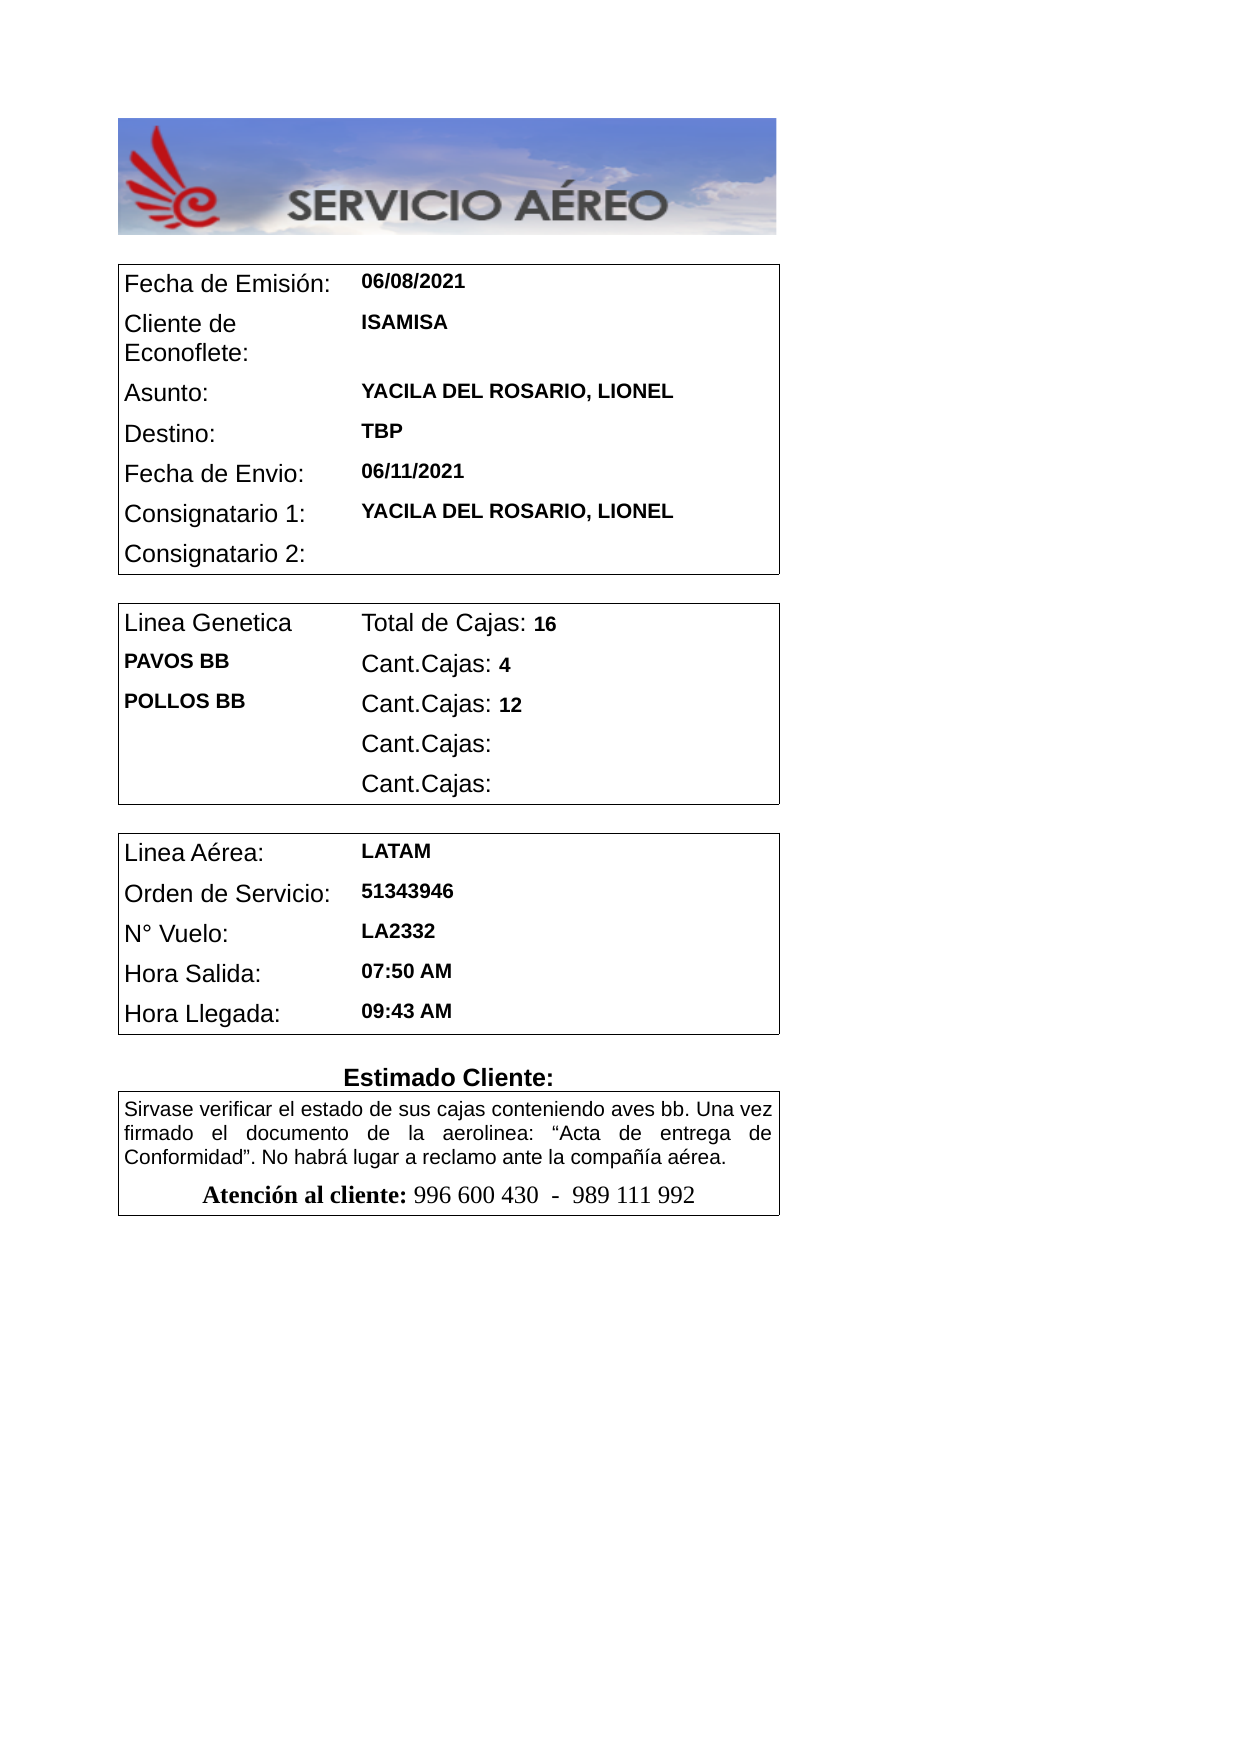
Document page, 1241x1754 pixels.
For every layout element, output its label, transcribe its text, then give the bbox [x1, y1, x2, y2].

table_cell YACILA DEL ROSARIO, LIONEL [356, 373, 779, 413]
table_cell LATAM [356, 834, 779, 873]
picture [118, 118, 777, 235]
table_cell Linea Aérea: [119, 834, 356, 873]
table_cell Linea Genetica [119, 604, 356, 643]
table_header Fecha de Emisión: [119, 265, 356, 304]
table_cell Cant.Cajas: 4 [356, 643, 779, 683]
table_cell 09:43 AM [356, 994, 779, 1034]
table_cell Fecha de Envio: [119, 453, 356, 493]
table_cell 06/11/2021 [356, 453, 779, 493]
table_cell TBP [356, 413, 779, 453]
table_cell Cant.Cajas: [356, 764, 779, 804]
table_cell Hora Salida: [119, 953, 356, 993]
table_cell Cant.Cajas: 12 [356, 683, 779, 723]
table_cell LA2332 [356, 913, 779, 953]
table_cell YACILA DEL ROSARIO, LIONEL [356, 493, 779, 533]
table_cell Atención al cliente: 996 600 430 - 989 111 992 [119, 1175, 779, 1215]
table_cell Sirvase verificar el estado de sus cajas conteniendo aves bb. Una vez firmado el documento de la aerolinea: “Acta de entrega de Conformidad”. No habrá lugar a reclamo ante la compañía aérea. [119, 1092, 779, 1175]
table_cell Cliente de Econoflete: [119, 304, 356, 373]
table_cell [356, 805, 779, 833]
table_cell Hora Llegada: [119, 994, 356, 1034]
table_cell [118, 805, 356, 833]
table_cell ISAMISA [356, 304, 779, 373]
table_cell N° Vuelo: [119, 913, 356, 953]
table_cell 51343946 [356, 873, 779, 913]
table_header 06/08/2021 [356, 265, 779, 304]
table_cell Cant.Cajas: [356, 723, 779, 763]
table_cell 07:50 AM [356, 953, 779, 993]
table_cell Destino: [119, 413, 356, 453]
table_cell [119, 723, 356, 763]
table_cell [119, 764, 356, 804]
table_cell Orden de Servicio: [119, 873, 356, 913]
table_cell PAVOS BB [119, 643, 356, 683]
table_cell POLLOS BB [119, 683, 356, 723]
table_cell Consignatario 1: [119, 493, 356, 533]
table_cell Total de Cajas: 16 [356, 604, 779, 643]
table_cell Asunto: [119, 373, 356, 413]
table_cell Consignatario 2: [119, 534, 356, 574]
table_cell [356, 534, 779, 574]
table_cell [356, 575, 779, 603]
table_cell Estimado Cliente: [118, 1035, 779, 1091]
table_cell [118, 575, 356, 603]
